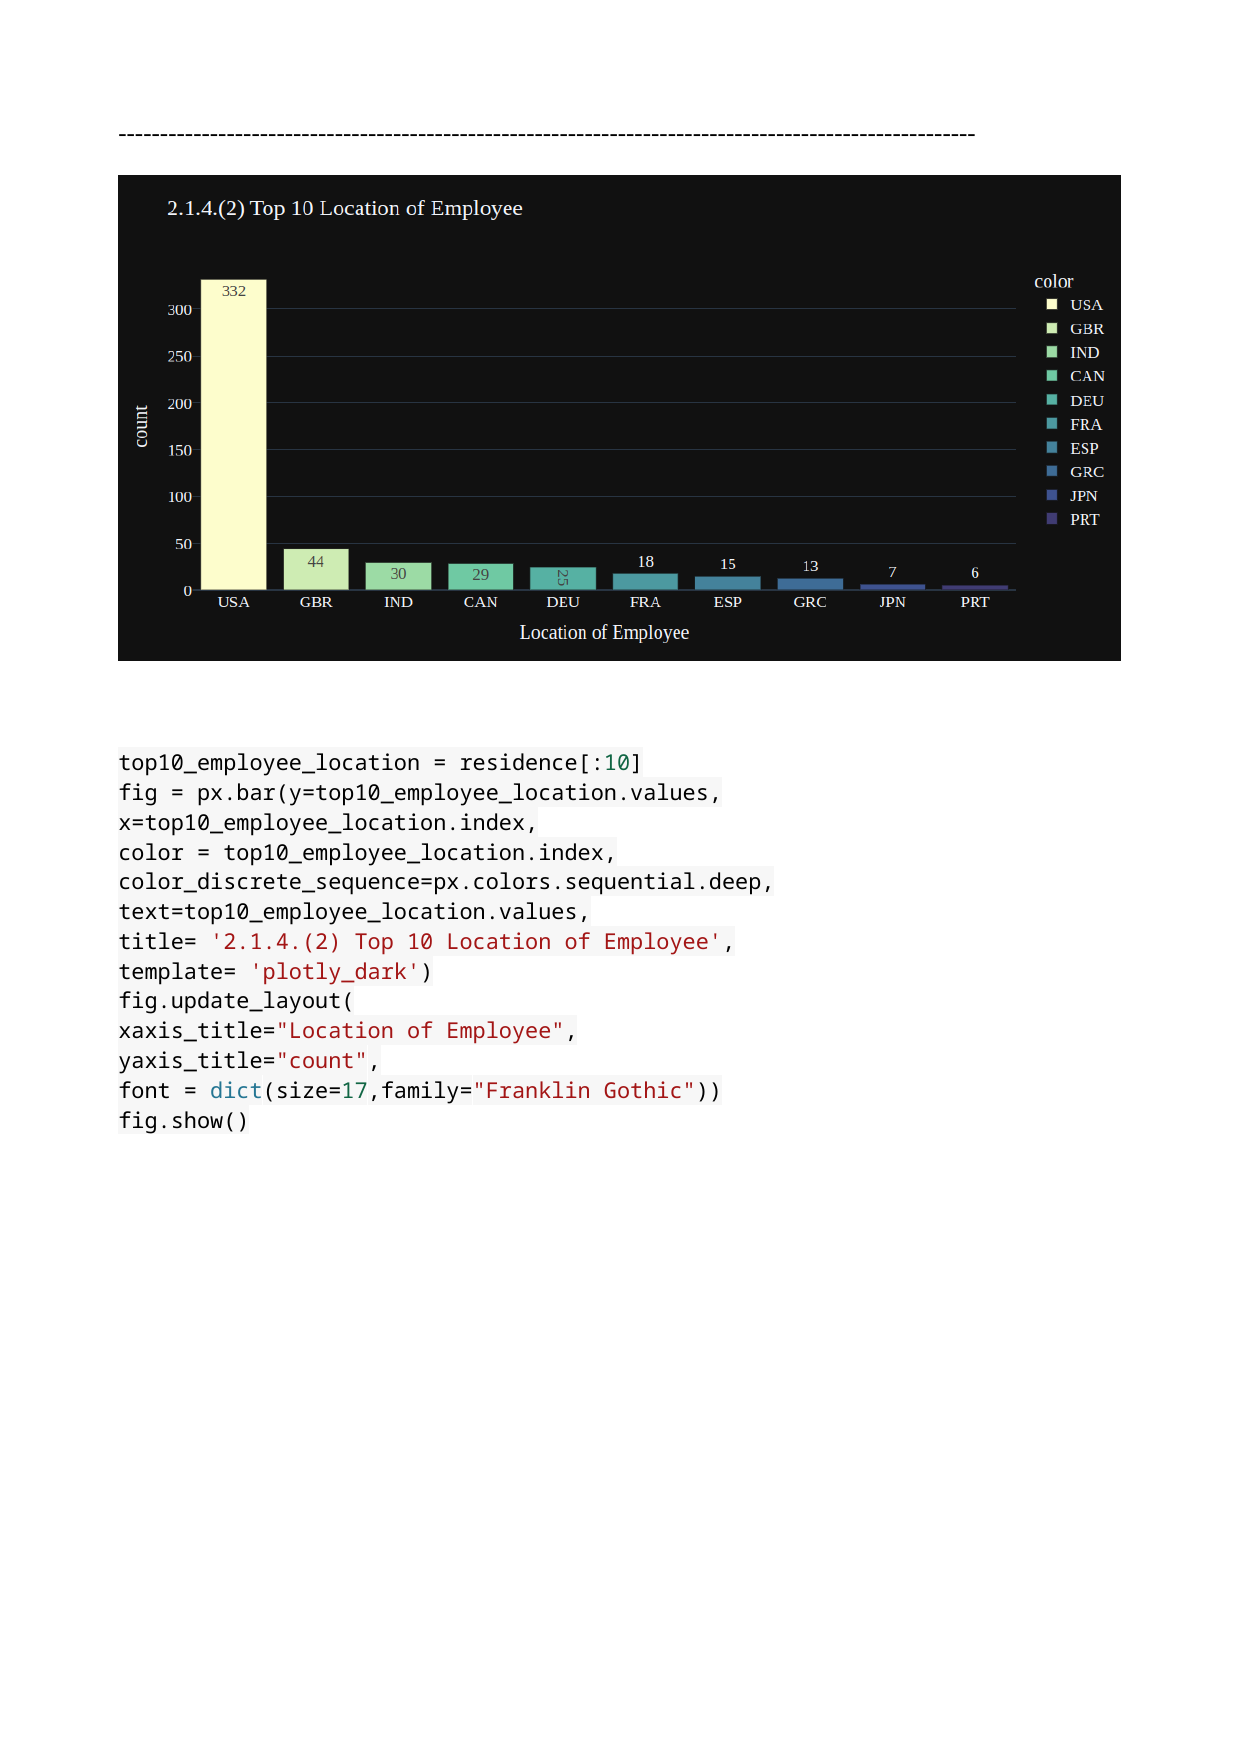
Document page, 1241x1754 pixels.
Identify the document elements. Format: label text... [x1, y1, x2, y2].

text ------------------------------------------------------------------------------------------------------- [118, 118, 1122, 147]
text font = dict(size=17,family="Franklin Gothic")) [118, 1075, 1122, 1105]
text yaxis_title="count", [118, 1045, 1122, 1075]
text color = top10_employee_location.index, [118, 837, 1122, 866]
text fig.show() [118, 1105, 1122, 1134]
picture [118, 175, 1123, 661]
text top10_employee_location = residence[:10] [118, 747, 1122, 777]
text xaxis_title="Location of Employee", [118, 1015, 1122, 1045]
text template= 'plotly_dark') [118, 956, 1122, 986]
text fig.update_layout( [118, 986, 1122, 1015]
text x=top10_employee_location.index, [118, 807, 1122, 837]
text text=top10_employee_location.values, [118, 896, 1122, 926]
text color_discrete_sequence=px.colors.sequential.deep, [118, 866, 1122, 896]
text title= '2.1.4.(2) Top 10 Location of Employee', [118, 926, 1122, 956]
text fig = px.bar(y=top10_employee_location.values, [118, 777, 1122, 807]
